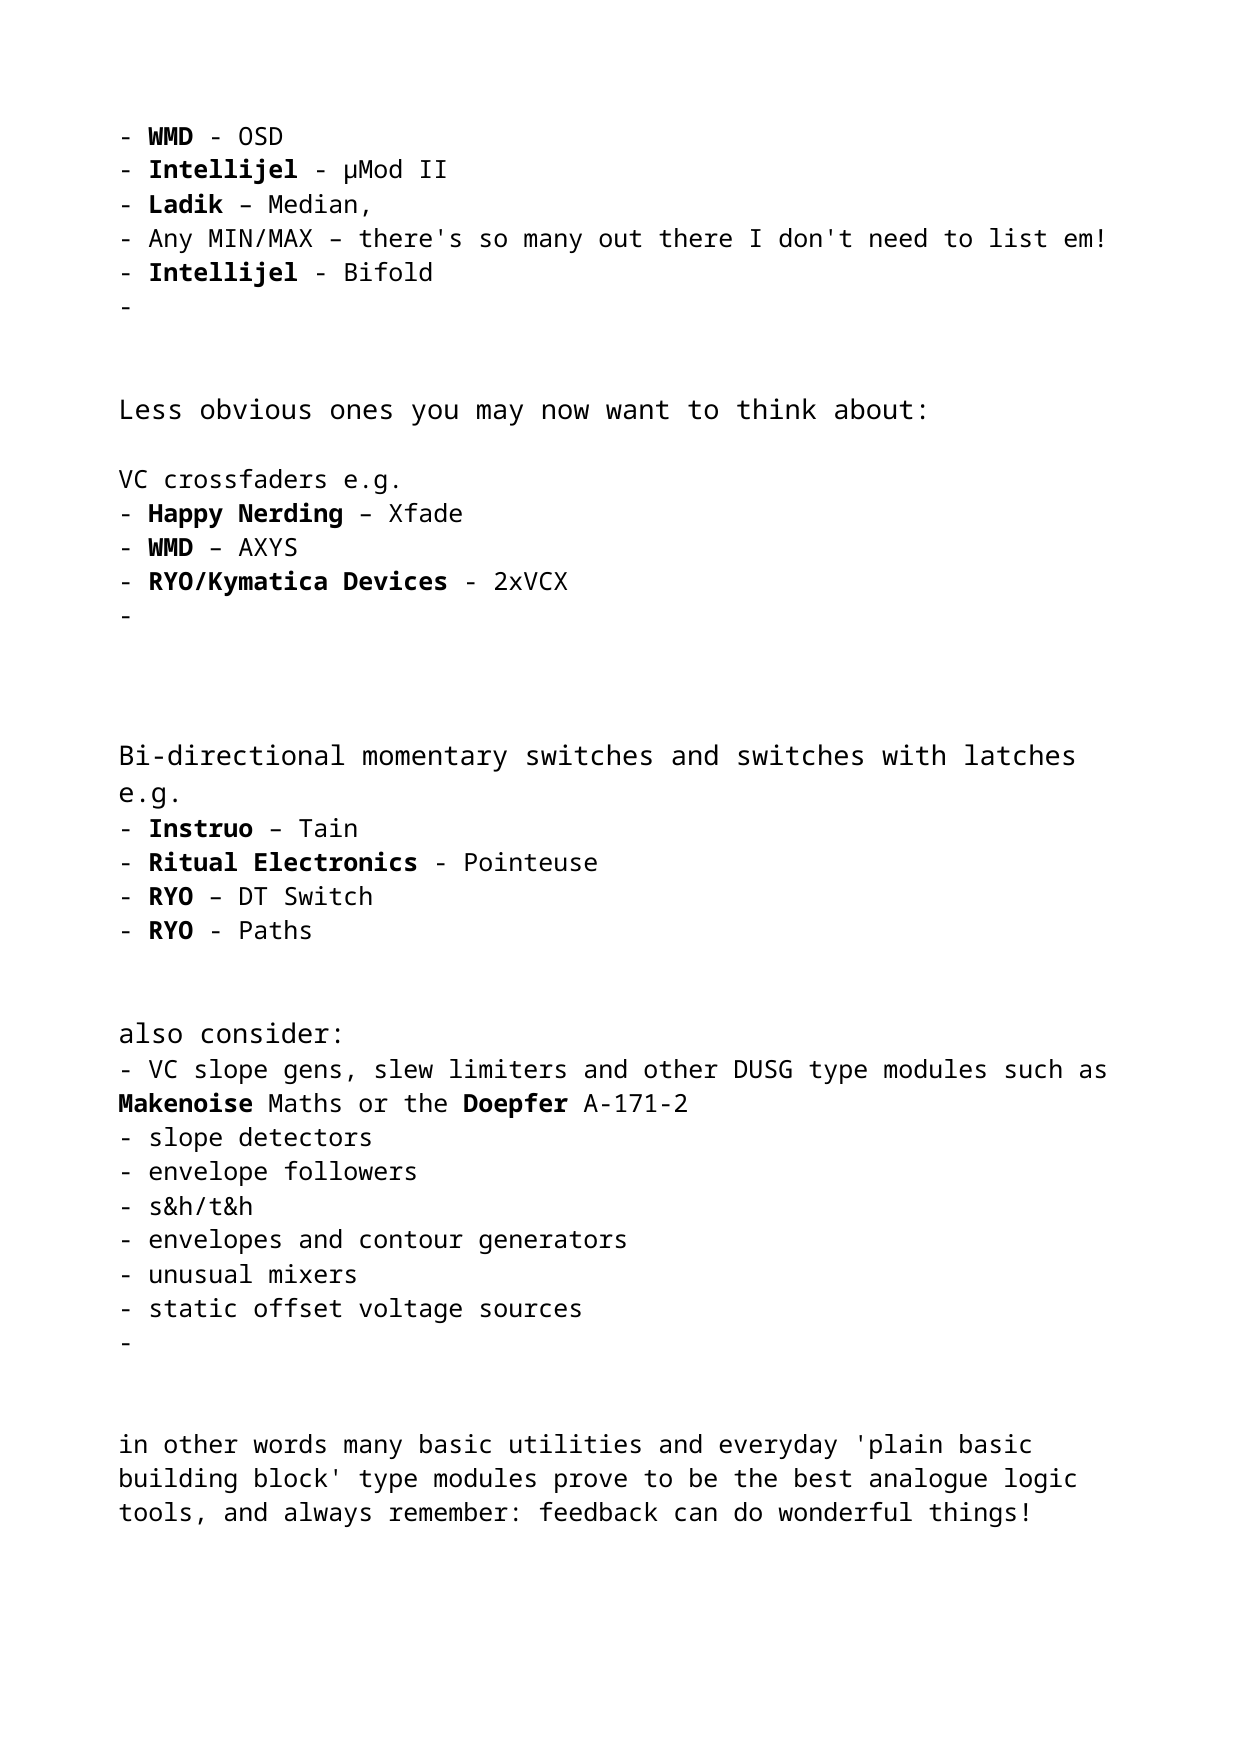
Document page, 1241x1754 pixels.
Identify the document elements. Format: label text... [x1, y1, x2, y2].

text - RYO - Paths [118, 913, 1122, 947]
text - [118, 598, 1122, 632]
text - VC slope gens, slew limiters and other DUSG type modules such as Makenoise Maths or the Doepfer A-171-2 [118, 1052, 1122, 1120]
text - envelopes and contour generators [118, 1222, 1122, 1256]
text in other words many basic utilities and everyday 'plain basic building block' type modules prove to be the best analogue logic tools, and always remember: feedback can do wonderful things! [118, 1427, 1122, 1529]
text - Any MIN/MAX – there's so many out there I don't need to list em! [118, 220, 1122, 254]
text Bi-directional momentary switches and switches with latches e.g. [118, 737, 1122, 811]
text - static offset voltage sources [118, 1290, 1122, 1324]
text also consider: [118, 1015, 1122, 1052]
text - unusual mixers [118, 1256, 1122, 1290]
text - Ritual Electronics - Pointeuse [118, 845, 1122, 879]
text - [118, 1324, 1122, 1358]
text - Instruo – Tain [118, 811, 1122, 845]
text - WMD - OSD [118, 118, 1122, 152]
text - Happy Nerding – Xfade [118, 496, 1122, 530]
text - WMD – AXYS [118, 530, 1122, 564]
text - s&h/t&h [118, 1188, 1122, 1222]
text Less obvious ones you may now want to think about: [118, 391, 1122, 427]
text VC crossfaders e.g. [118, 462, 1122, 496]
text - [118, 288, 1122, 322]
text - slope detectors [118, 1120, 1122, 1154]
text - RYO/Kymatica Devices - 2xVCX [118, 564, 1122, 598]
text - envelope followers [118, 1154, 1122, 1188]
text - RYO – DT Switch [118, 879, 1122, 913]
text - Intellijel - μMod II [118, 152, 1122, 186]
text - Intellijel - Bifold [118, 254, 1122, 288]
text - Ladik – Median, [118, 186, 1122, 220]
